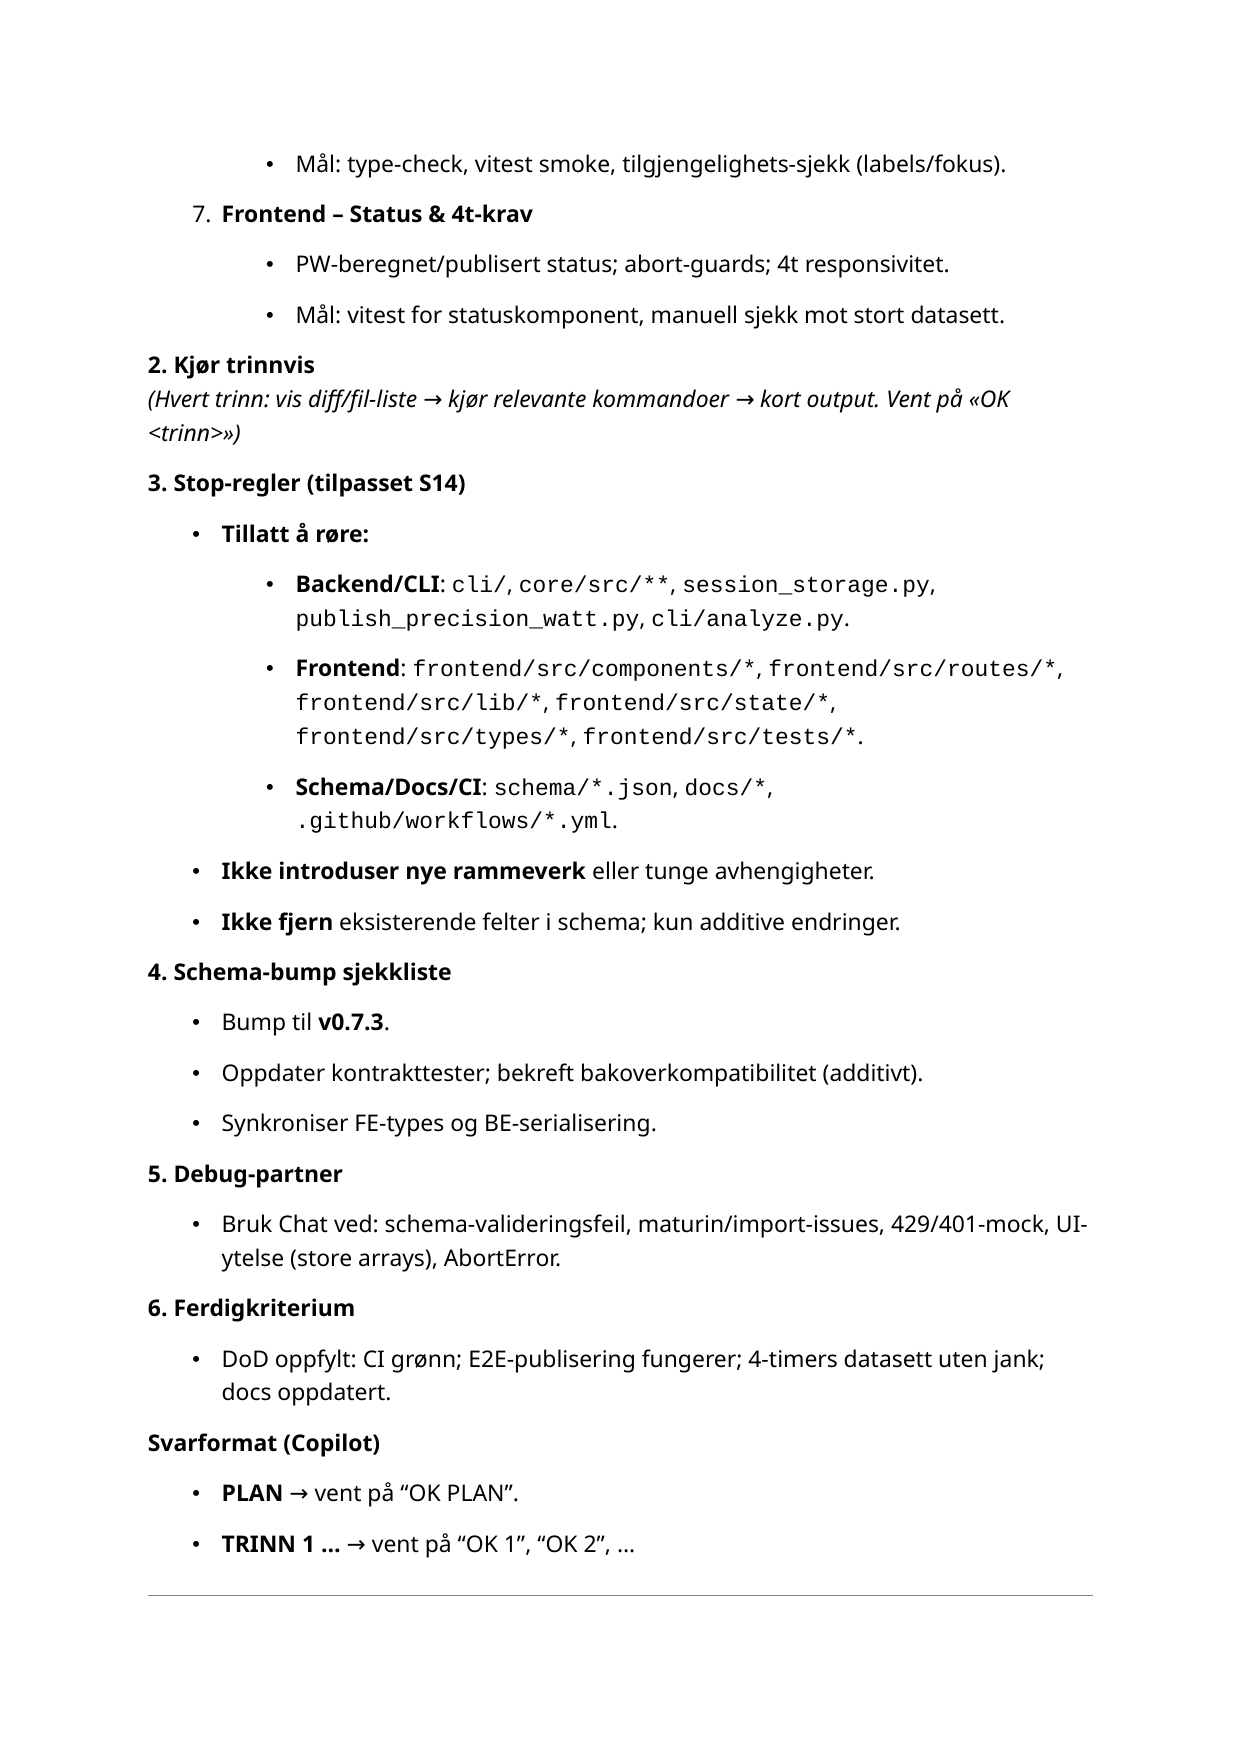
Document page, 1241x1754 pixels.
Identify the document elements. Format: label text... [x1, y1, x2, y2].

list Bruk Chat ved: schema-valideringsfeil, maturin/import-issues, 429/401-mock, UI-ytelse (store arrays), AbortError. [192, 1208, 1093, 1273]
list Ikke fjern eksisterende felter i schema; kun additive endringer. [192, 905, 1093, 937]
list Ikke introduser nye rammeverk eller tunge avhengigheter. [192, 855, 1093, 886]
list Frontend – Status & 4t-krav [192, 198, 1093, 229]
list Schema/Docs/CI: schema/*.json, docs/*, .github/workflows/*.yml. [266, 771, 1093, 836]
list Tillatt å røre: [192, 518, 1093, 549]
list Backend/CLI: cli/, core/src/**, session_storage.py, publish_precision_watt.py, cli/analyze.py. [266, 568, 1093, 633]
text 3. Stop-regler (tilpasset S14) [148, 467, 1093, 498]
text 5. Debug-partner [148, 1157, 1093, 1189]
list Bump til v0.7.3. [192, 1006, 1093, 1037]
list Mål: vitest for statuskomponent, manuell sjekk mot stort datasett. [266, 299, 1093, 330]
text Svarformat (Copilot) [148, 1427, 1093, 1458]
list TRINN 1 … → vent på “OK 1”, “OK 2”, … [192, 1527, 1093, 1559]
text 2. Kjør trinnvis (Hvert trinn: vis diff/fil-liste → kjør relevante kommandoer → kort output. Vent på «OK <trinn>») [148, 349, 1093, 448]
list DoD oppfylt: CI grønn; E2E-publisering fungerer; 4-timers datasett uten jank; docs oppdatert. [192, 1342, 1093, 1407]
text 6. Ferdigkriterium [148, 1292, 1093, 1323]
list PW-beregnet/publisert status; abort-guards; 4t responsivitet. [266, 248, 1093, 280]
list Frontend: frontend/src/components/*, frontend/src/routes/*, frontend/src/lib/*, frontend/src/state/*, frontend/src/types/*, frontend/src/tests/*. [266, 652, 1093, 751]
list Mål: type-check, vitest smoke, tilgjengelighets-sjekk (labels/fokus). [266, 148, 1093, 179]
list Synkroniser FE-types og BE-serialisering. [192, 1107, 1093, 1138]
text 4. Schema-bump sjekkliste [148, 956, 1093, 987]
list Oppdater kontrakttester; bekreft bakoverkompatibilitet (additivt). [192, 1057, 1093, 1088]
list PLAN → vent på “OK PLAN”. [192, 1477, 1093, 1508]
